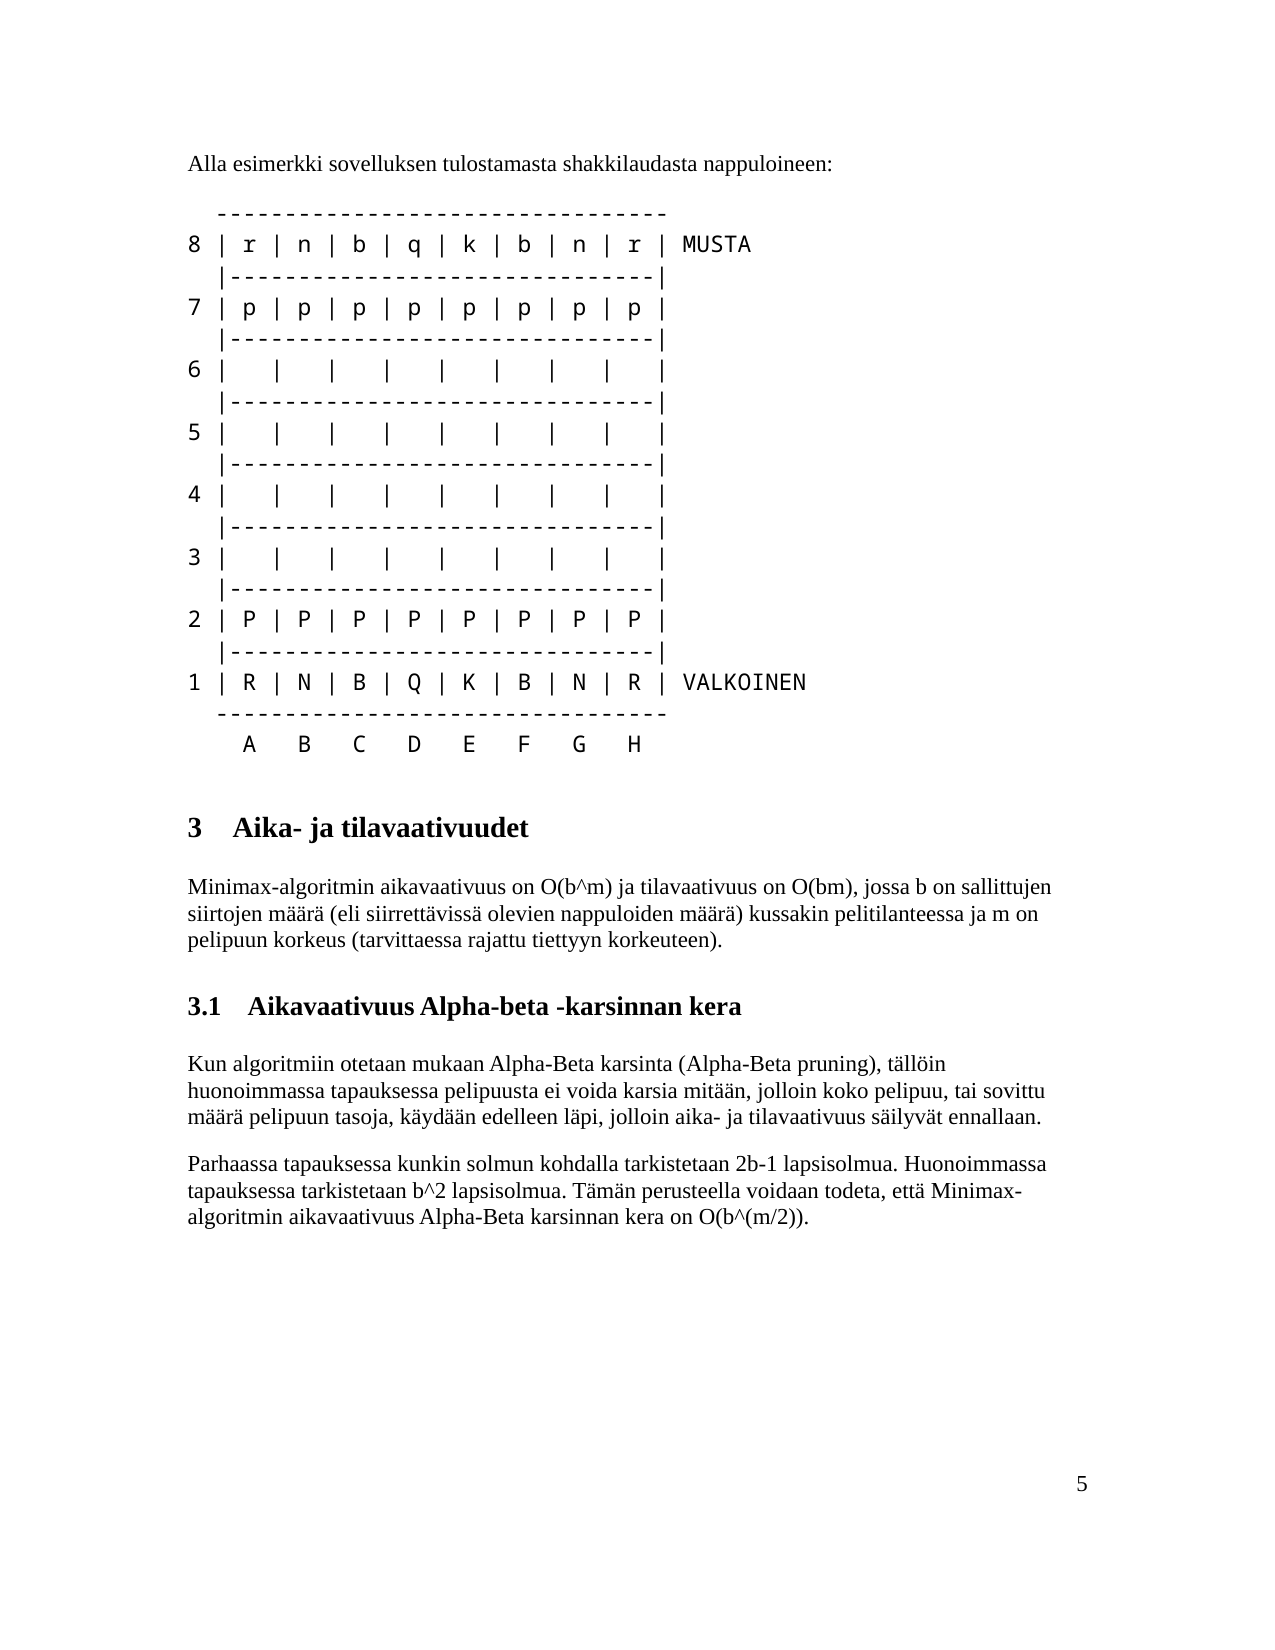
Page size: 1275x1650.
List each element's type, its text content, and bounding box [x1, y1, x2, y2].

text |-------------------------------| [187, 385, 1087, 416]
text 7 | p | p | p | p | p | p | p | p | [187, 291, 1087, 322]
text 1 | R | N | B | Q | K | B | N | R | VALKOINEN [187, 666, 1087, 697]
text 5 | | | | | | | | | [187, 416, 1087, 447]
text |-------------------------------| [187, 572, 1087, 603]
text Kun algoritmiin otetaan mukaan Alpha-Beta karsinta (Alpha-Beta pruning), tällöin huonoimmassa tapauksessa pelipuusta ei voida karsia mitään, jolloin koko pelipuu, tai sovittu määrä pelipuun tasoja, käydään edelleen läpi, jolloin aika- ja tilavaativuus säilyvät ennallaan. [187, 1051, 1087, 1129]
text --------------------------------- [187, 697, 1087, 728]
text |-------------------------------| [187, 447, 1087, 478]
text Parhaassa tapauksessa kunkin solmun kohdalla tarkistetaan 2b-1 lapsisolmua. Huonoimmassa tapauksessa tarkistetaan b^2 lapsisolmua. Tämän perusteella voidaan todeta, että Minimax-algoritmin aikavaativuus Alpha-Beta karsinnan kera on O(b^(m/2)). [187, 1150, 1087, 1229]
text A B C D E F G H [187, 728, 1087, 760]
text |-------------------------------| [187, 635, 1087, 666]
text 2 | P | P | P | P | P | P | P | P | [187, 603, 1087, 635]
text |-------------------------------| [187, 260, 1087, 291]
subtitle Aika- ja tilavaativuudet [187, 810, 1087, 843]
text |-------------------------------| [187, 322, 1087, 353]
text --------------------------------- [187, 197, 1087, 228]
text Alla esimerkki sovelluksen tulostamasta shakkilaudasta nappuloineen: [187, 150, 1087, 176]
text 6 | | | | | | | | | [187, 353, 1087, 385]
text 4 | | | | | | | | | [187, 478, 1087, 510]
text 8 | r | n | b | q | k | b | n | r | MUSTA [187, 228, 1087, 260]
text Minimax-algoritmin aikavaativuus on O(b^m) ja tilavaativuus on O(bm), jossa b on sallittujen siirtojen määrä (eli siirrettävissä olevien nappuloiden määrä) kussakin pelitilanteessa ja m on pelipuun korkeus (tarvittaessa rajattu tiettyyn korkeuteen). [187, 873, 1087, 952]
text 3 | | | | | | | | | [187, 541, 1087, 572]
subtitle Aikavaativuus Alpha-beta -karsinnan kera [187, 990, 1087, 1021]
text |-------------------------------| [187, 510, 1087, 541]
